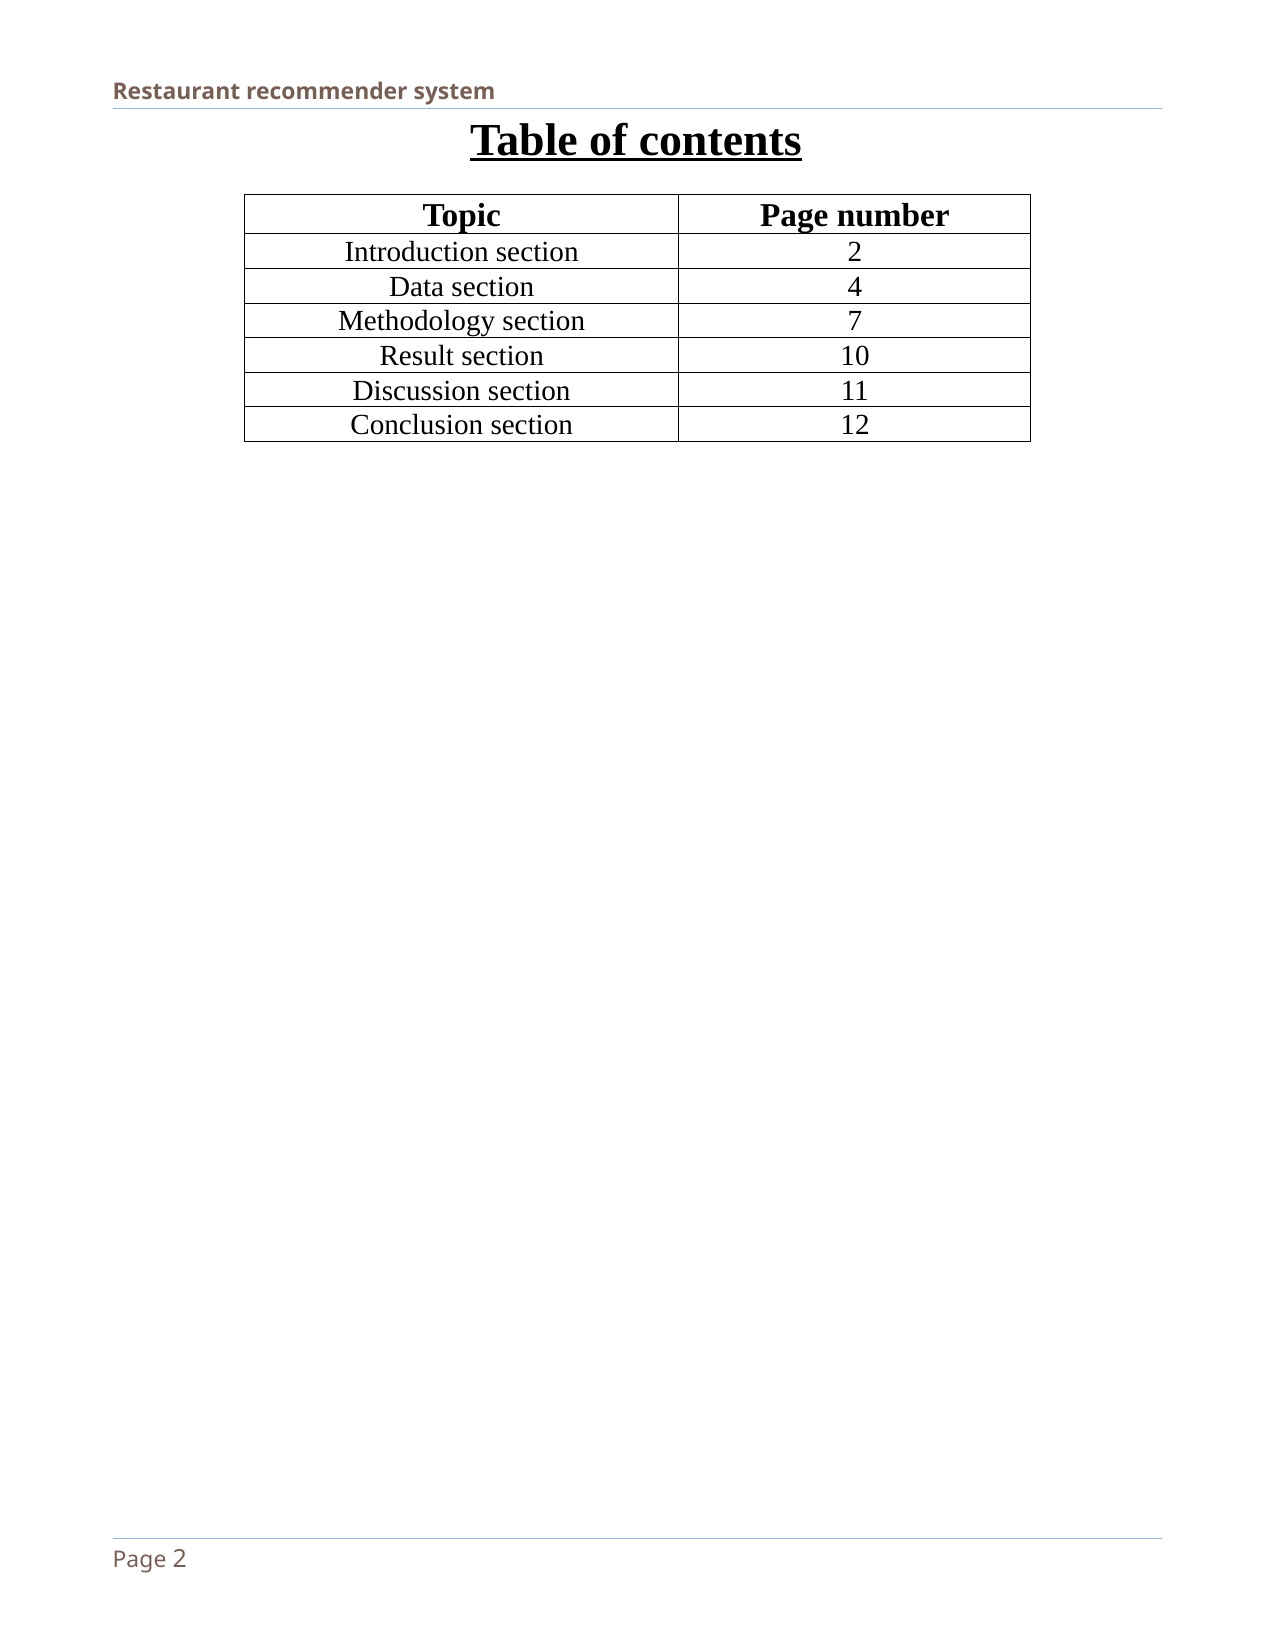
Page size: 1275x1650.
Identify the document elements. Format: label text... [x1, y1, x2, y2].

table_cell 11 [679, 373, 1030, 406]
table_cell Conclusion section [245, 407, 678, 441]
table_header Topic [245, 195, 678, 233]
table_cell 10 [679, 338, 1030, 372]
table_cell 2 [679, 234, 1030, 268]
table_cell Methodology section [245, 304, 678, 337]
table_cell Result section [245, 338, 678, 372]
table_cell 4 [679, 269, 1030, 302]
table_cell Introduction section [245, 234, 678, 268]
table_cell Discussion section [245, 373, 678, 406]
table_header Page number [679, 195, 1030, 233]
table_cell 12 [679, 407, 1030, 441]
table_cell 7 [679, 304, 1030, 337]
text Table of contents [375, 112, 1162, 165]
table_cell Data section [245, 269, 678, 302]
